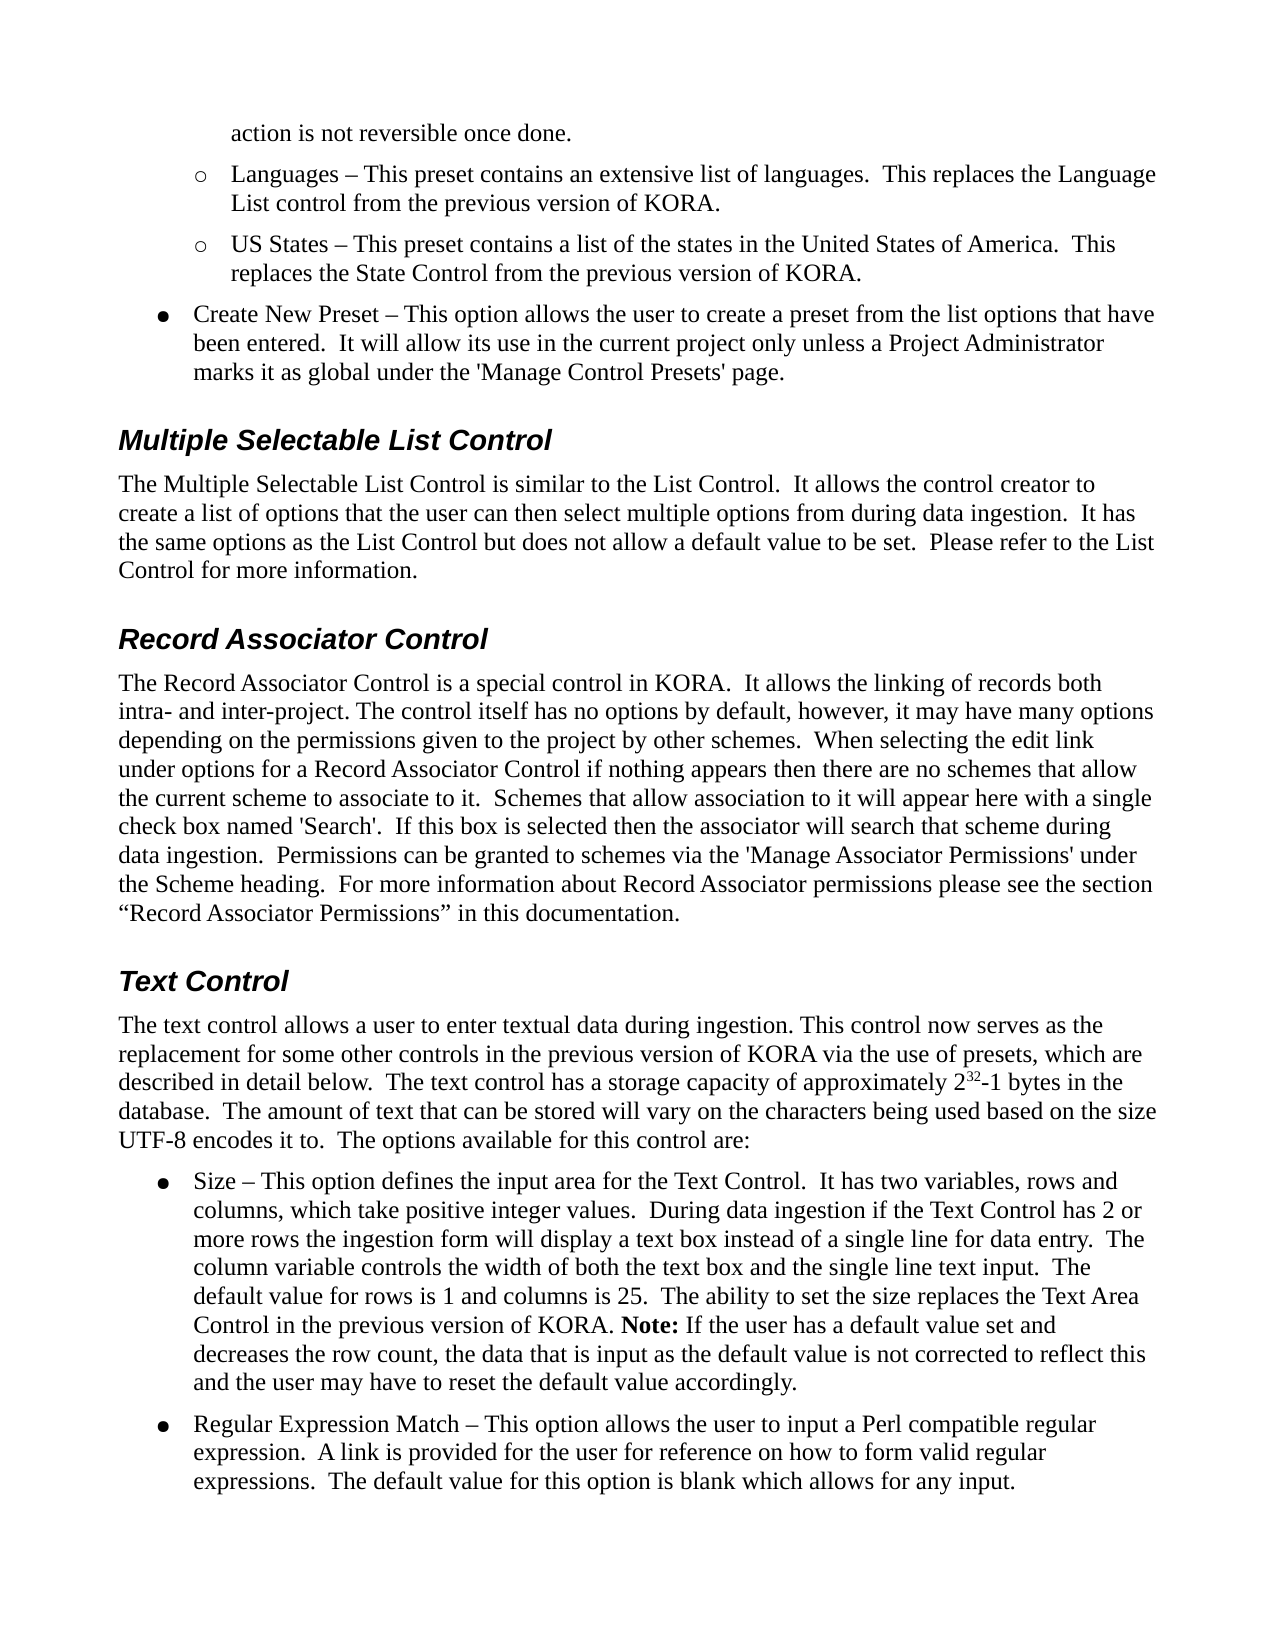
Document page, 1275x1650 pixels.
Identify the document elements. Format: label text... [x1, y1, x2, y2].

subtitle Multiple Selectable List Control [118, 423, 1157, 457]
list Regular Expression Match – This option allows the user to input a Perl compatible regular expression. A link is provided for the user for reference on how to form valid regular expressions. The default value for this option is blank which allows for any input. [156, 1409, 1157, 1495]
list Size – This option defines the input area for the Text Control. It has two variables, rows and columns, which take positive integer values. During data ingestion if the Text Control has 2 or more rows the ingestion form will display a text box instead of a single line for data entry. The column variable controls the width of both the text box and the single line text input. The default value for rows is 1 and columns is 25. The ability to set the size replaces the Text Area Control in the previous version of KORA. Note: If the user has a default value set and decreases the row count, the data that is input as the default value is not corrected to reflect this and the user may have to reset the default value accordingly. [156, 1166, 1157, 1396]
text The Record Associator Control is a special control in KORA. It allows the linking of records both intra- and inter-project. The control itself has no options by default, however, it may have many options depending on the permissions given to the project by other schemes. When selecting the edit link under options for a Record Associator Control if nothing appears then there are no schemes that allow the current scheme to associate to it. Schemes that allow association to it will appear here with a single check box named 'Search'. If this box is selected then the associator will search that scheme during data ingestion. Permissions can be granted to schemes via the 'Manage Associator Permissions' under the Scheme heading. For more information about Record Associator permissions please see the section “Record Associator Permissions” in this documentation. [118, 668, 1157, 926]
text The text control allows a user to enter textual data during ingestion. This control now serves as the replacement for some other controls in the previous version of KORA via the use of presets, which are described in detail below. The text control has a storage capacity of approximately 232-1 bytes in the database. The amount of text that can be stored will vary on the characters being used based on the size UTF-8 encodes it to. The options available for this control are: [118, 1010, 1157, 1154]
list Languages – This preset contains an extensive list of languages. This replaces the Language List control from the previous version of KORA. [193, 159, 1157, 217]
list US States – This preset contains a list of the states in the United States of America. This replaces the State Control from the previous version of KORA. [193, 229, 1157, 287]
text The Multiple Selectable List Control is similar to the List Control. It allows the control creator to create a list of options that the user can then select multiple options from during data ingestion. It has the same options as the List Control but does not allow a default value to be set. Please refer to the List Control for more information. [118, 469, 1157, 584]
list action is not reversible once done. [193, 118, 1157, 147]
subtitle Text Control [118, 964, 1157, 997]
list Create New Preset – This option allows the user to create a preset from the list options that have been entered. It will allow its use in the current project only unless a Project Administrator marks it as global under the 'Manage Control Presets' page. [156, 299, 1157, 386]
subtitle Record Associator Control [118, 622, 1157, 655]
